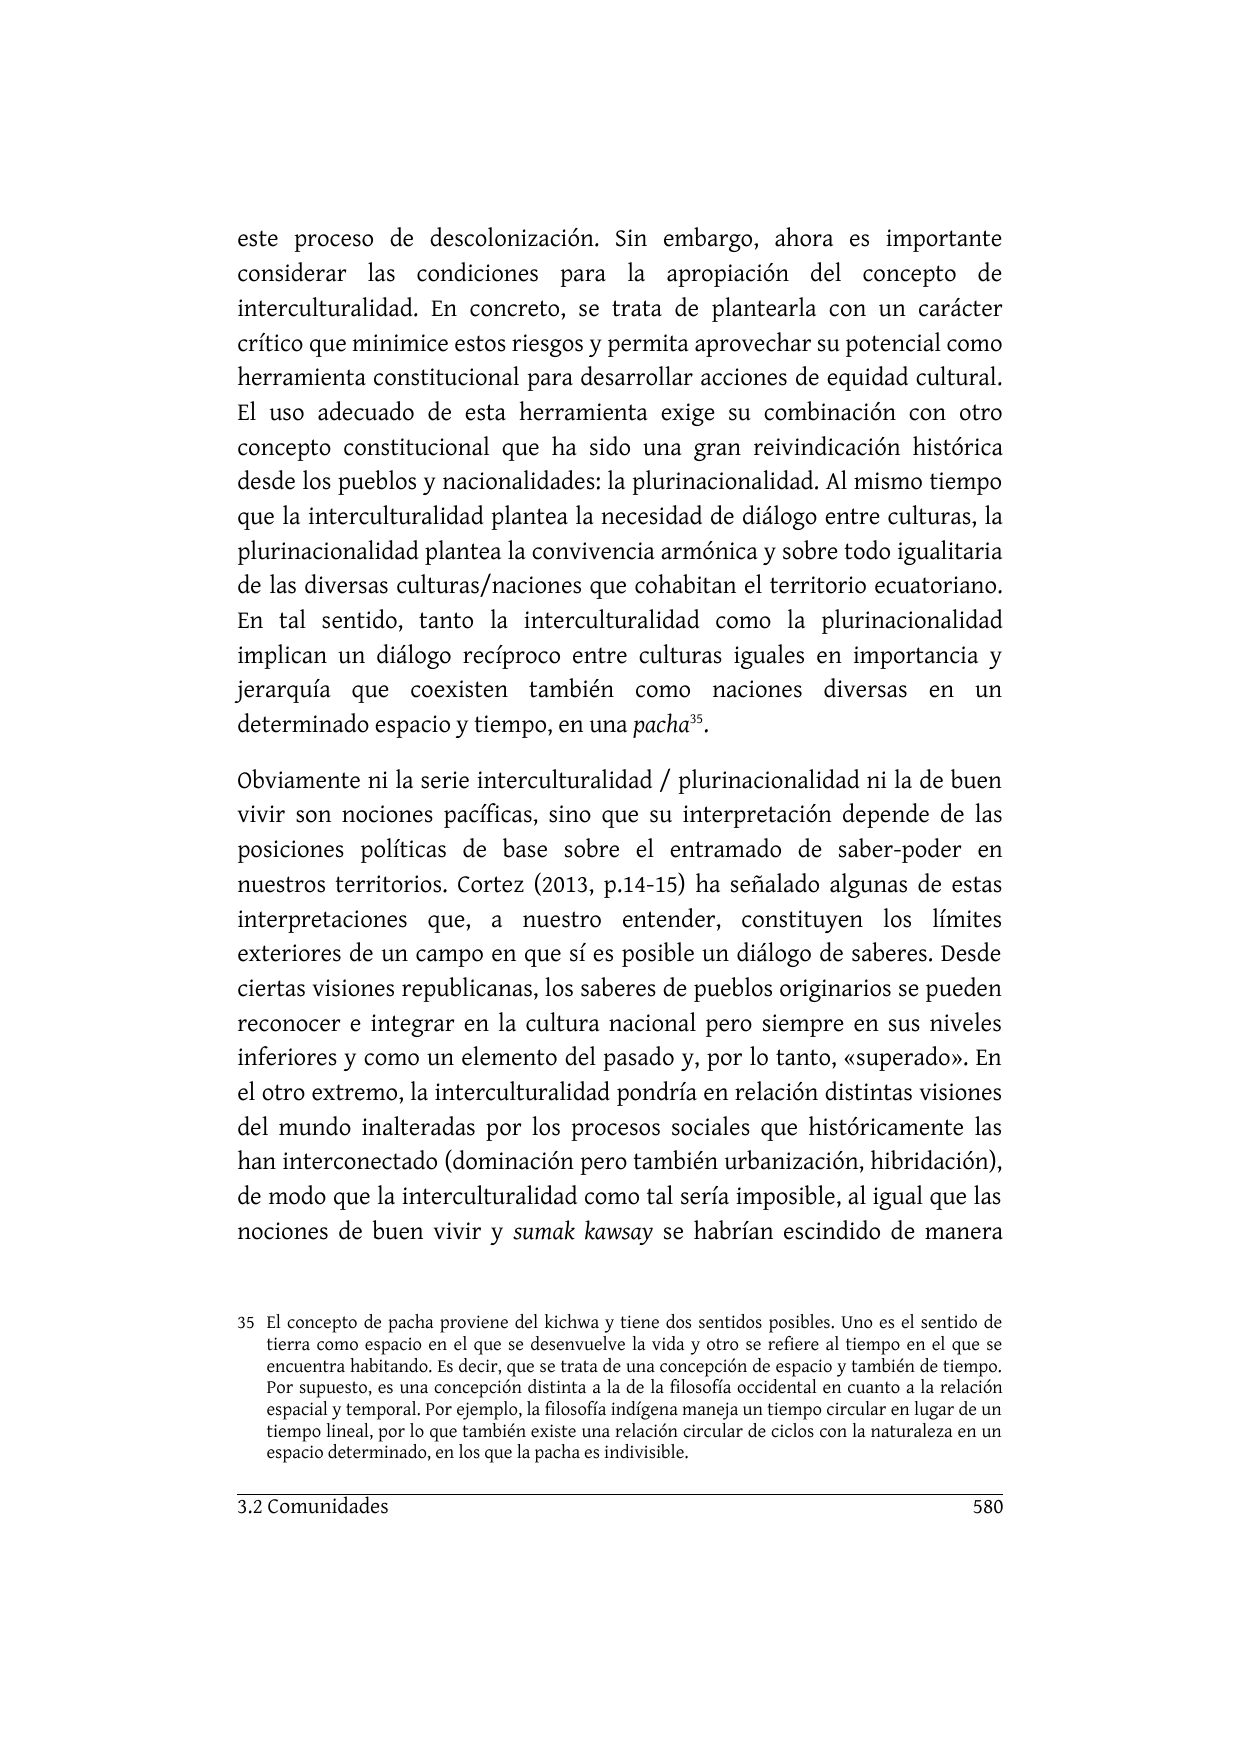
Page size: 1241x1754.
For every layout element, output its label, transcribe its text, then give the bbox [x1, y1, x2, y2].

text Obviamente ni la serie interculturalidad / plurinacionalidad ni la de buen vivir son nociones pacíficas, sino que su interpretación depende de las posiciones políticas de base sobre el entramado de saber-poder en nuestros territorios. Cortez (2013, p.14-15) ha señalado algunas de estas interpretaciones que, a nuestro entender, constituyen los límites exteriores de un campo en que sí es posible un diálogo de saberes. Desde ciertas visiones republicanas, los saberes de pueblos originarios se pueden reconocer e integrar en la cultura nacional pero siempre en sus niveles inferiores y como un elemento del pasado y, por lo tanto, «superado». En el otro extremo, la interculturalidad pondría en relación distintas visiones del mundo inalteradas por los procesos sociales que históricamente las han interconectado (dominación pero también urbanización, hibridación), de modo que la interculturalidad como tal sería imposible, al igual que las nociones de buen vivir y sumak kawsay se habrían escindido de manera [237, 766, 1003, 1246]
text este proceso de descolonización. Sin embargo, ahora es importante considerar las condiciones para la apropiación del concepto de interculturalidad. En concreto, se trata de plantearla con un carácter crítico que minimice estos riesgos y permita aprovechar su potencial como herramienta constitucional para desarrollar acciones de equidad cultural. El uso adecuado de esta herramienta exige su combinación con otro concepto constitucional que ha sido una gran reivindicación histórica desde los pueblos y nacionalidades: la plurinacionalidad. Al mismo tiempo que la interculturalidad plantea la necesidad de diálogo entre culturas, la plurinacionalidad plantea la convivencia armónica y sobre todo igualitaria de las diversas culturas/naciones que cohabitan el territorio ecuatoriano. En tal sentido, tanto la interculturalidad como la plurinacionalidad implican un diálogo recíproco entre culturas iguales en importancia y jerarquía que coexisten también como naciones diversas en un determinado espacio y tiempo, en una pacha. [237, 225, 1003, 739]
text El concepto de pacha proviene del kichwa y tiene dos sentidos posibles. Uno es el sentido de tierra como espacio en el que se desenvuelve la vida y otro se refiere al tiempo en el que se encuentra habitando. Es decir, que se trata de una concepción de espacio y también de tiempo. Por supuesto, es una concepción distinta a la de la filosofía occidental en cuanto a la relación espacial y temporal. Por ejemplo, la filosofía indígena maneja un tiempo circular en lugar de un tiempo lineal, por lo que también existe una relación circular de ciclos con la naturaleza en un espacio determinado, en los que la pacha es indivisible. [237, 1312, 1003, 1464]
